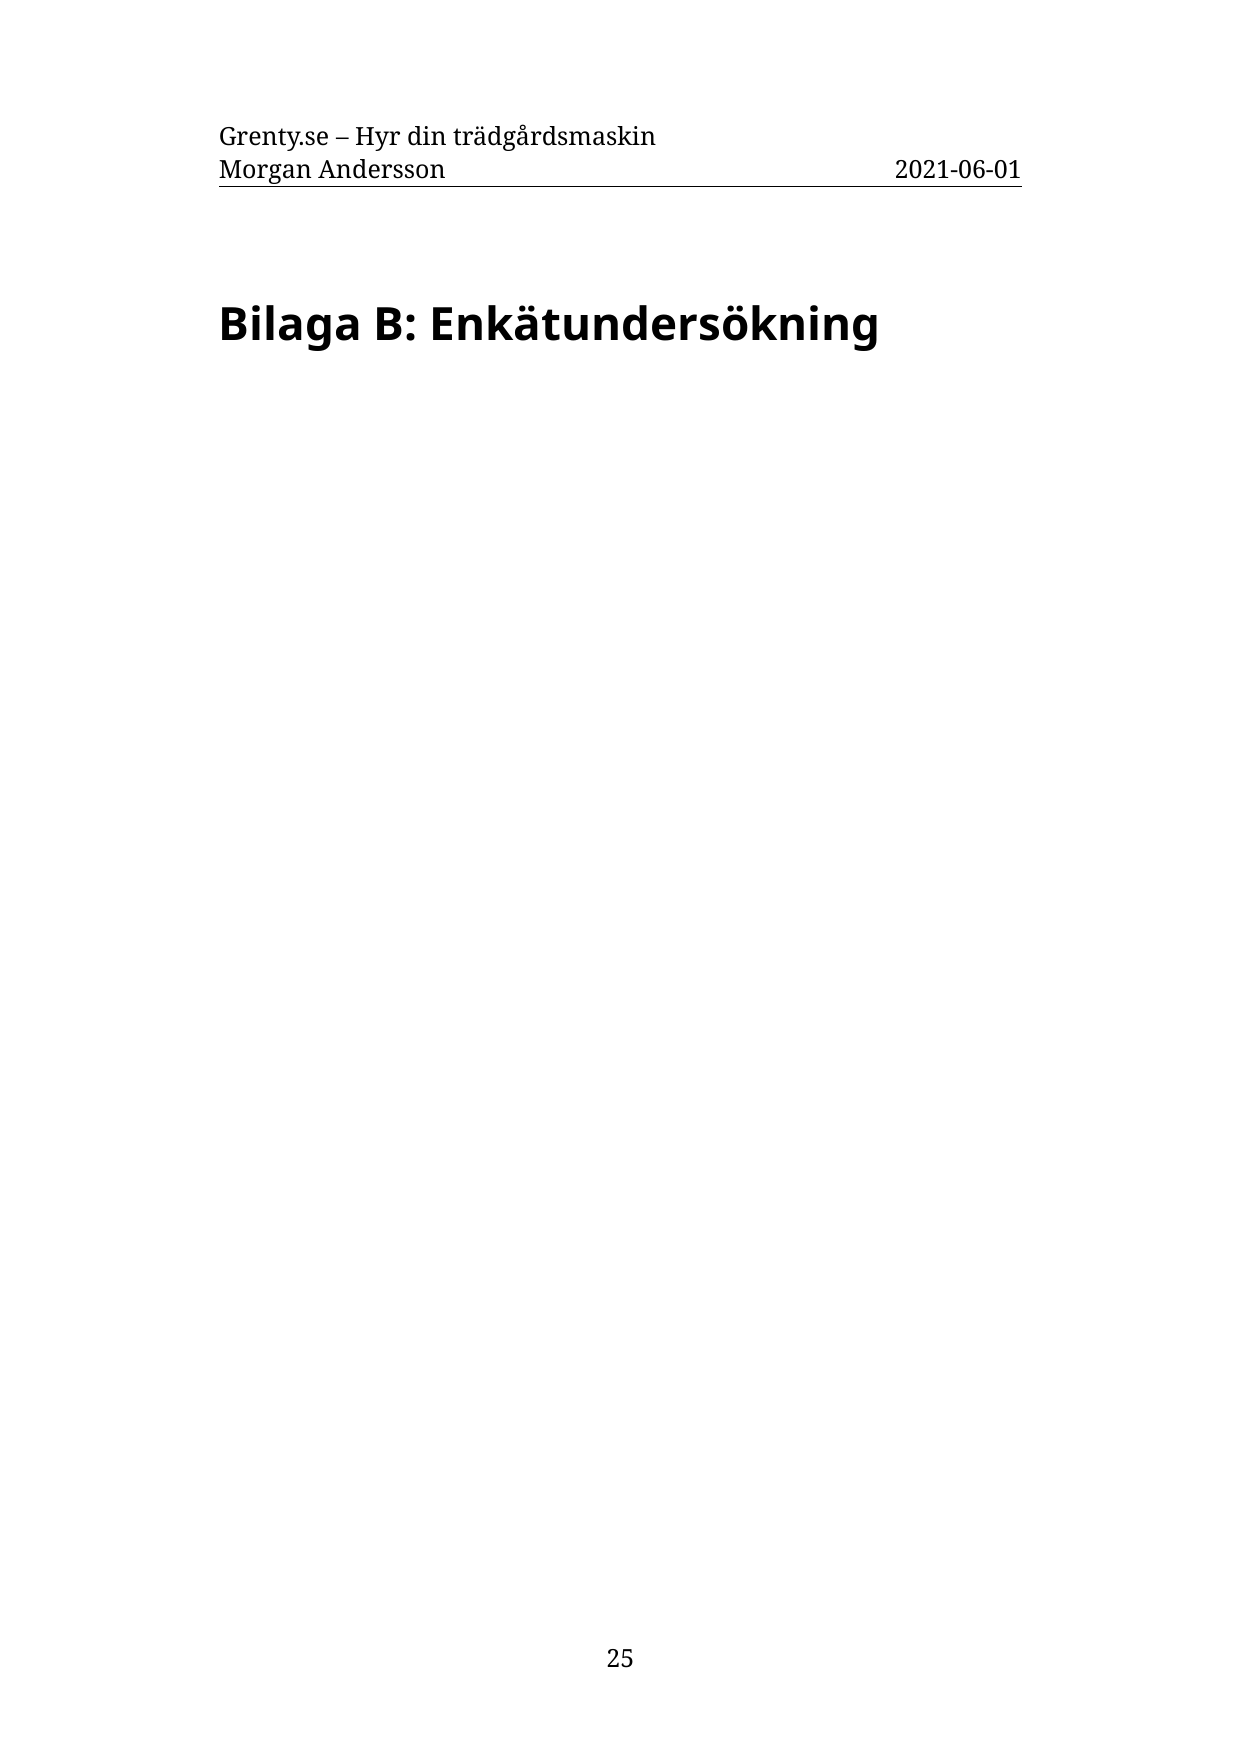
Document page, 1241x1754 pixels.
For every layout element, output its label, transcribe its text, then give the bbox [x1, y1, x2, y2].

subtitle Bilaga B: Enkätundersökning [218, 291, 1022, 353]
